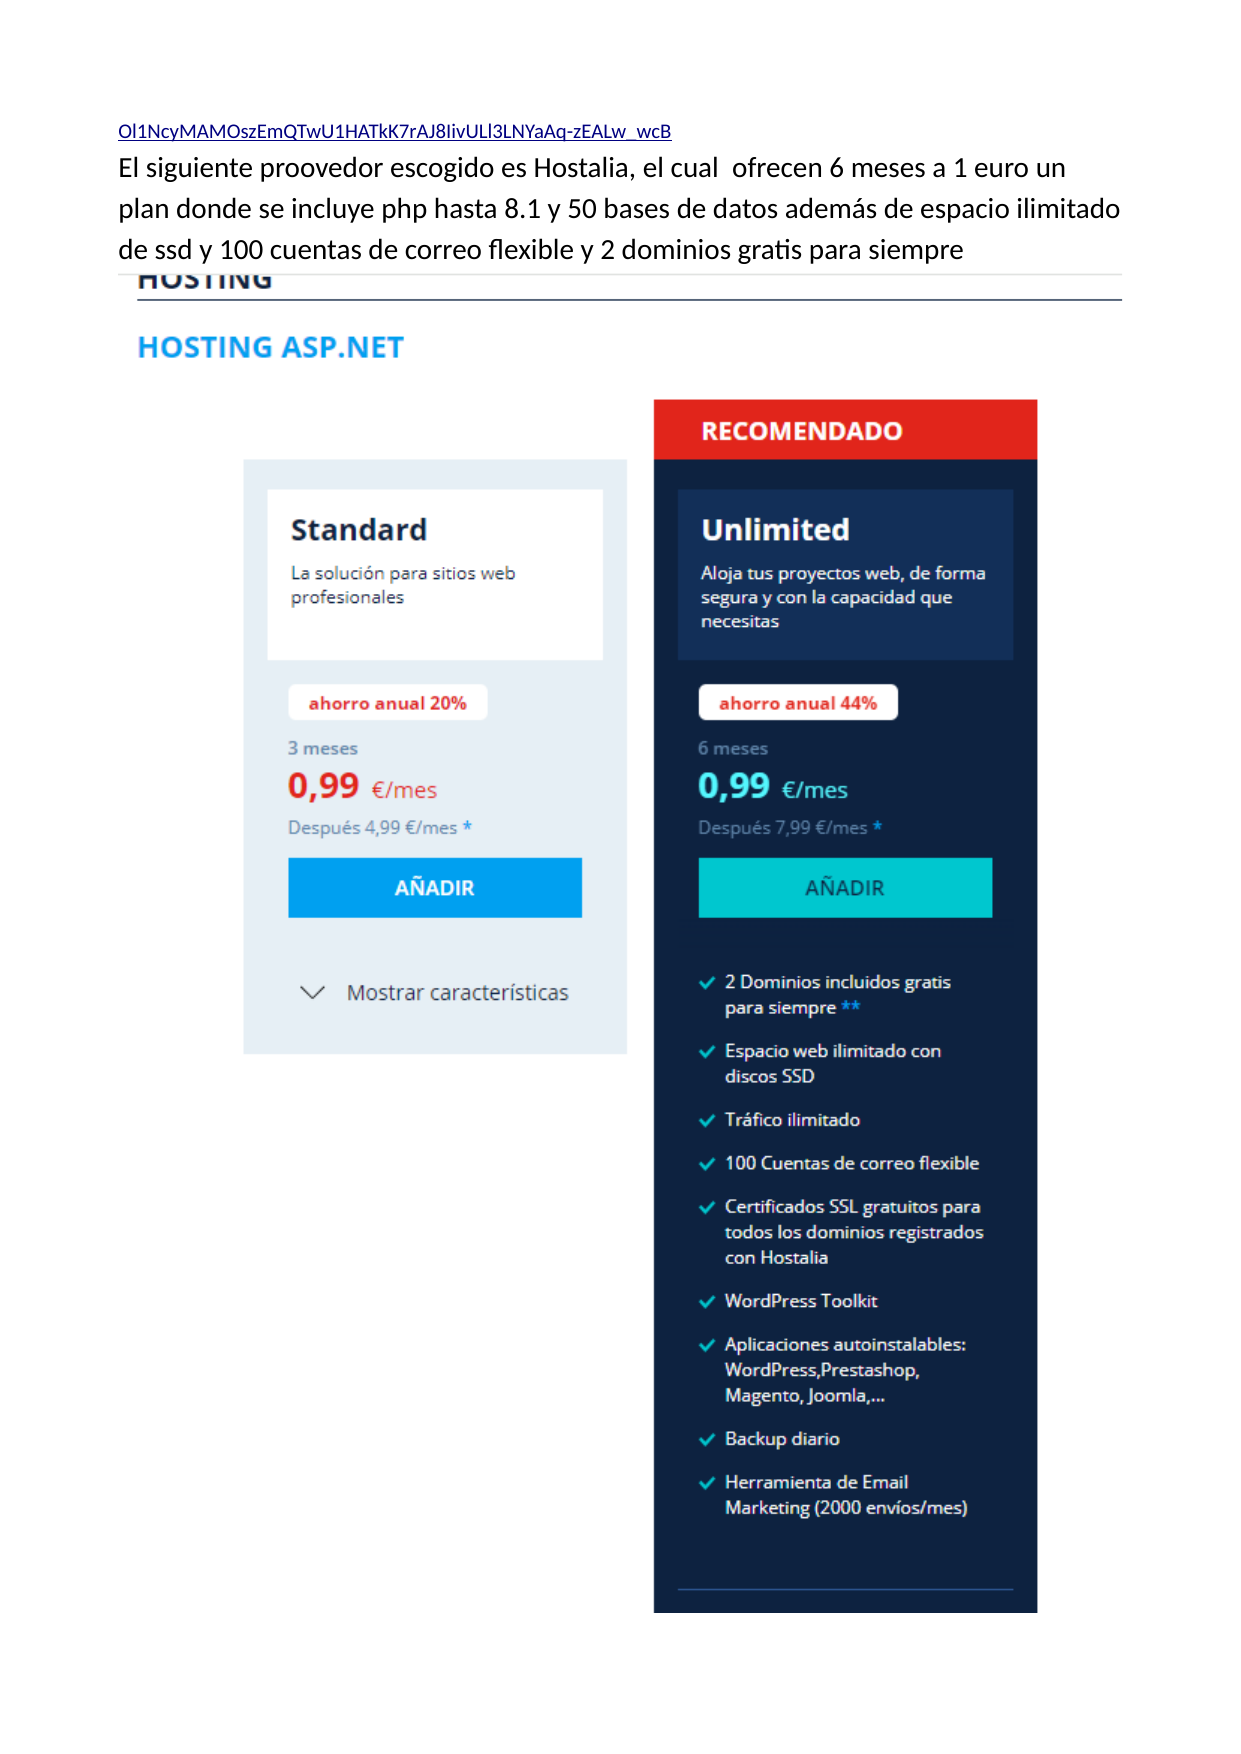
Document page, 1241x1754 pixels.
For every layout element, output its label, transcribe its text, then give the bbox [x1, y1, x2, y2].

picture [118, 271, 1123, 1613]
text Ol1NcyMAMOszEmQTwU1HATkK7rAJ8IivULl3LNYaAq-zEALw_wcB El siguiente proovedor escogido es Hostalia, el cual ofrecen 6 meses a 1 euro un plan donde se incluye php hasta 8.1 y 50 bases de datos además de espacio ilimitado de ssd y 100 cuentas de correo flexible y 2 dominios gratis para siempre [118, 118, 1122, 271]
